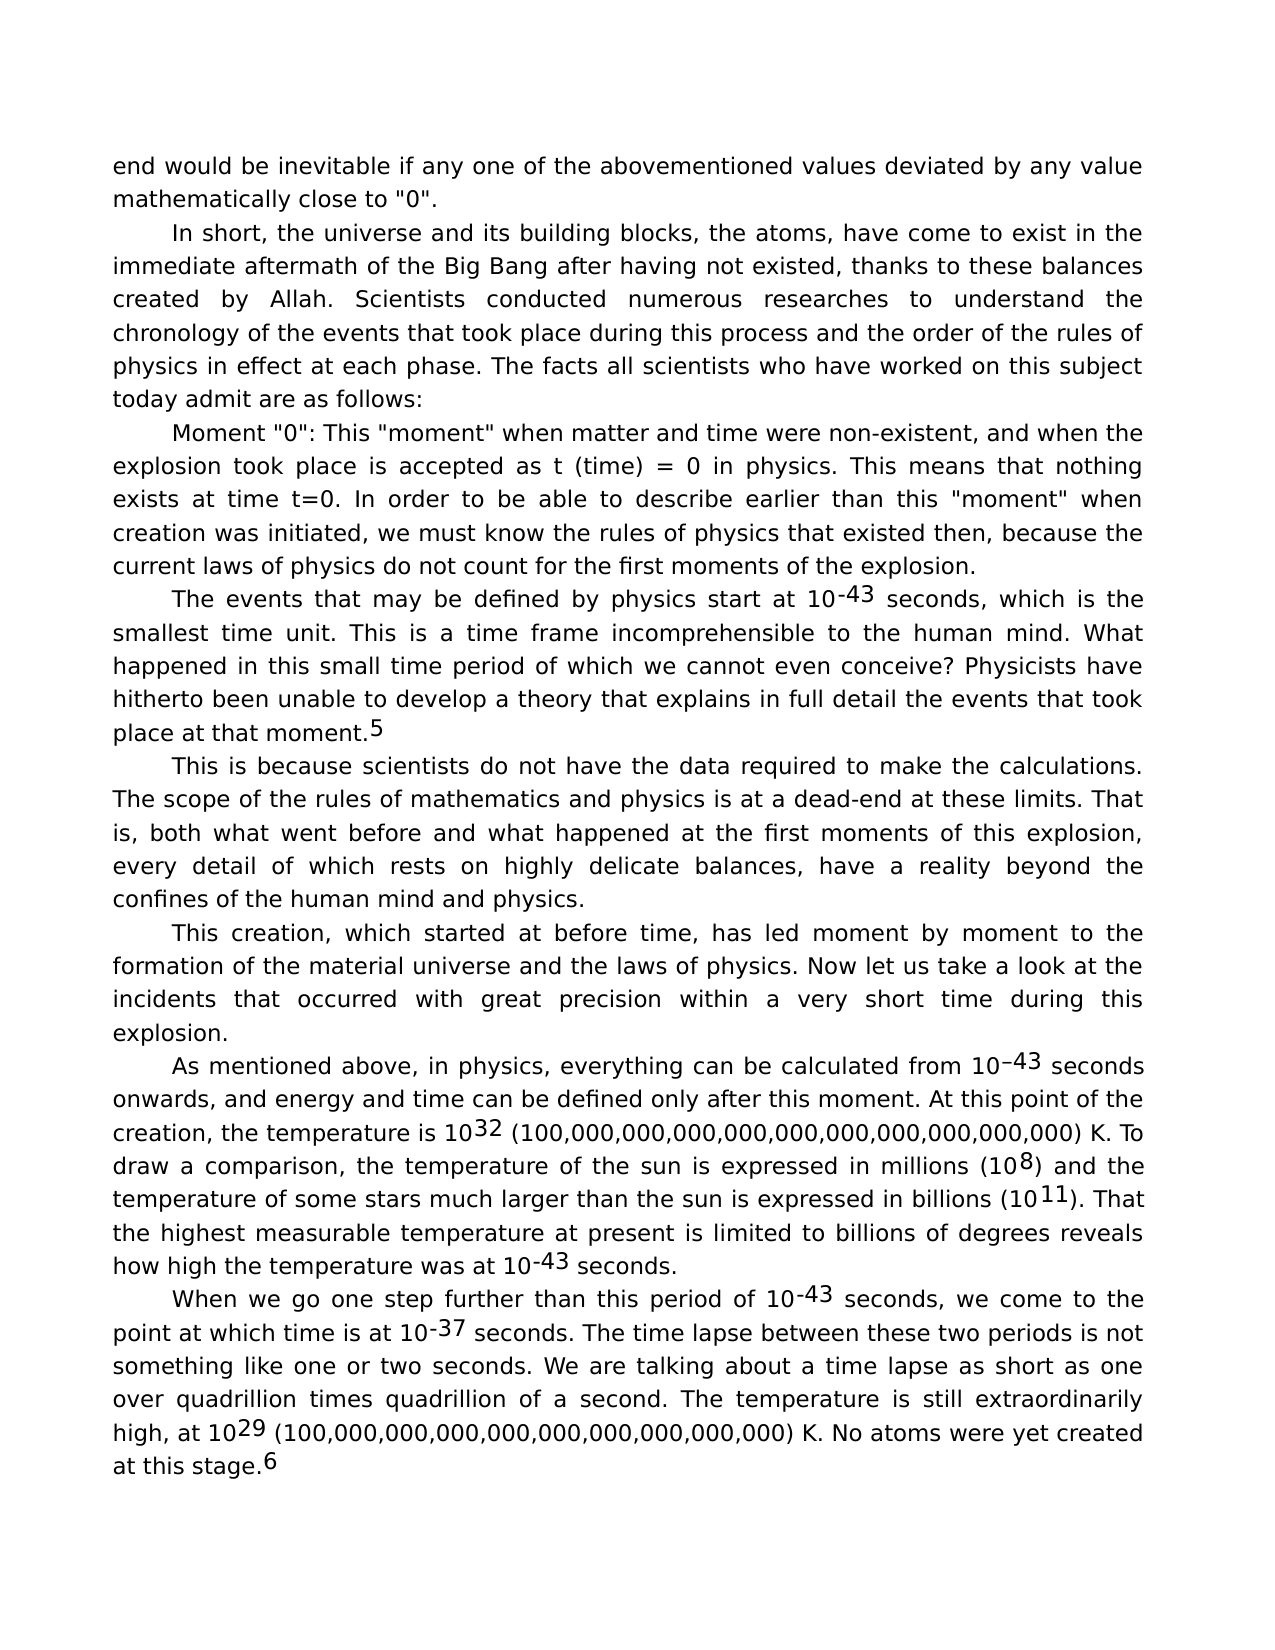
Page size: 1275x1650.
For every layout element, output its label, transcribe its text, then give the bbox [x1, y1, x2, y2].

text In short, the universe and its building blocks, the atoms, have come to exist in the immediate aftermath of the Big Bang after having not existed, thanks to these balances created by Allah. Scientists conducted numerous researches to understand the chronology of the events that took place during this process and the order of the rules of physics in effect at each phase. The facts all scientists who have worked on this subject today admit are as follows: [112, 214, 1145, 414]
text When we go one step further than this period of 10-43 seconds, we come to the point at which time is at 10-37 seconds. The time lapse between these two periods is not something like one or two seconds. We are talking about a time lapse as short as one over quadrillion times quadrillion of a second. The temperature is still extraordinarily high, at 1029 (100,000,000,000,000,000,000,000,000,000) K. No atoms were yet created at this stage.6 [112, 1281, 1145, 1481]
text Moment "0": This "moment" when matter and time were non-existent, and when the explosion took place is accepted as t (time) = 0 in physics. This means that nothing exists at time t=0. In order to be able to describe earlier than this "moment" when creation was initiated, we must know the rules of physics that existed then, because the current laws of physics do not count for the first moments of the explosion. [112, 414, 1145, 581]
text As mentioned above, in physics, everything can be calculated from 10–43 seconds onwards, and energy and time can be defined only after this moment. At this point of the creation, the temperature is 1032 (100,000,000,000,000,000,000,000,000,000,000) K. To draw a comparison, the temperature of the sun is expressed in millions (108) and the temperature of some stars much larger than the sun is expressed in billions (1011). That the highest measurable temperature at present is limited to billions of degrees reveals how high the temperature was at 10-43 seconds. [112, 1048, 1145, 1281]
text This is because scientists do not have the data required to make the calculations. The scope of the rules of mathematics and physics is at a dead-end at these limits. That is, both what went before and what happened at the first moments of this explosion, every detail of which rests on highly delicate balances, have a reality beyond the confines of the human mind and physics. [112, 748, 1145, 914]
text The events that may be defined by physics start at 10-43 seconds, which is the smallest time unit. This is a time frame incomprehensible to the human mind. What happened in this small time period of which we cannot even conceive? Physicists have hitherto been unable to develop a theory that explains in full detail the events that took place at that moment.5 [112, 581, 1145, 748]
text end would be inevitable if any one of the abovementioned values deviated by any value mathematically close to "0". [112, 148, 1145, 214]
text This creation, which started at before time, has led moment by moment to the formation of the material universe and the laws of physics. Now let us take a look at the incidents that occurred with great precision within a very short time during this explosion. [112, 914, 1145, 1048]
